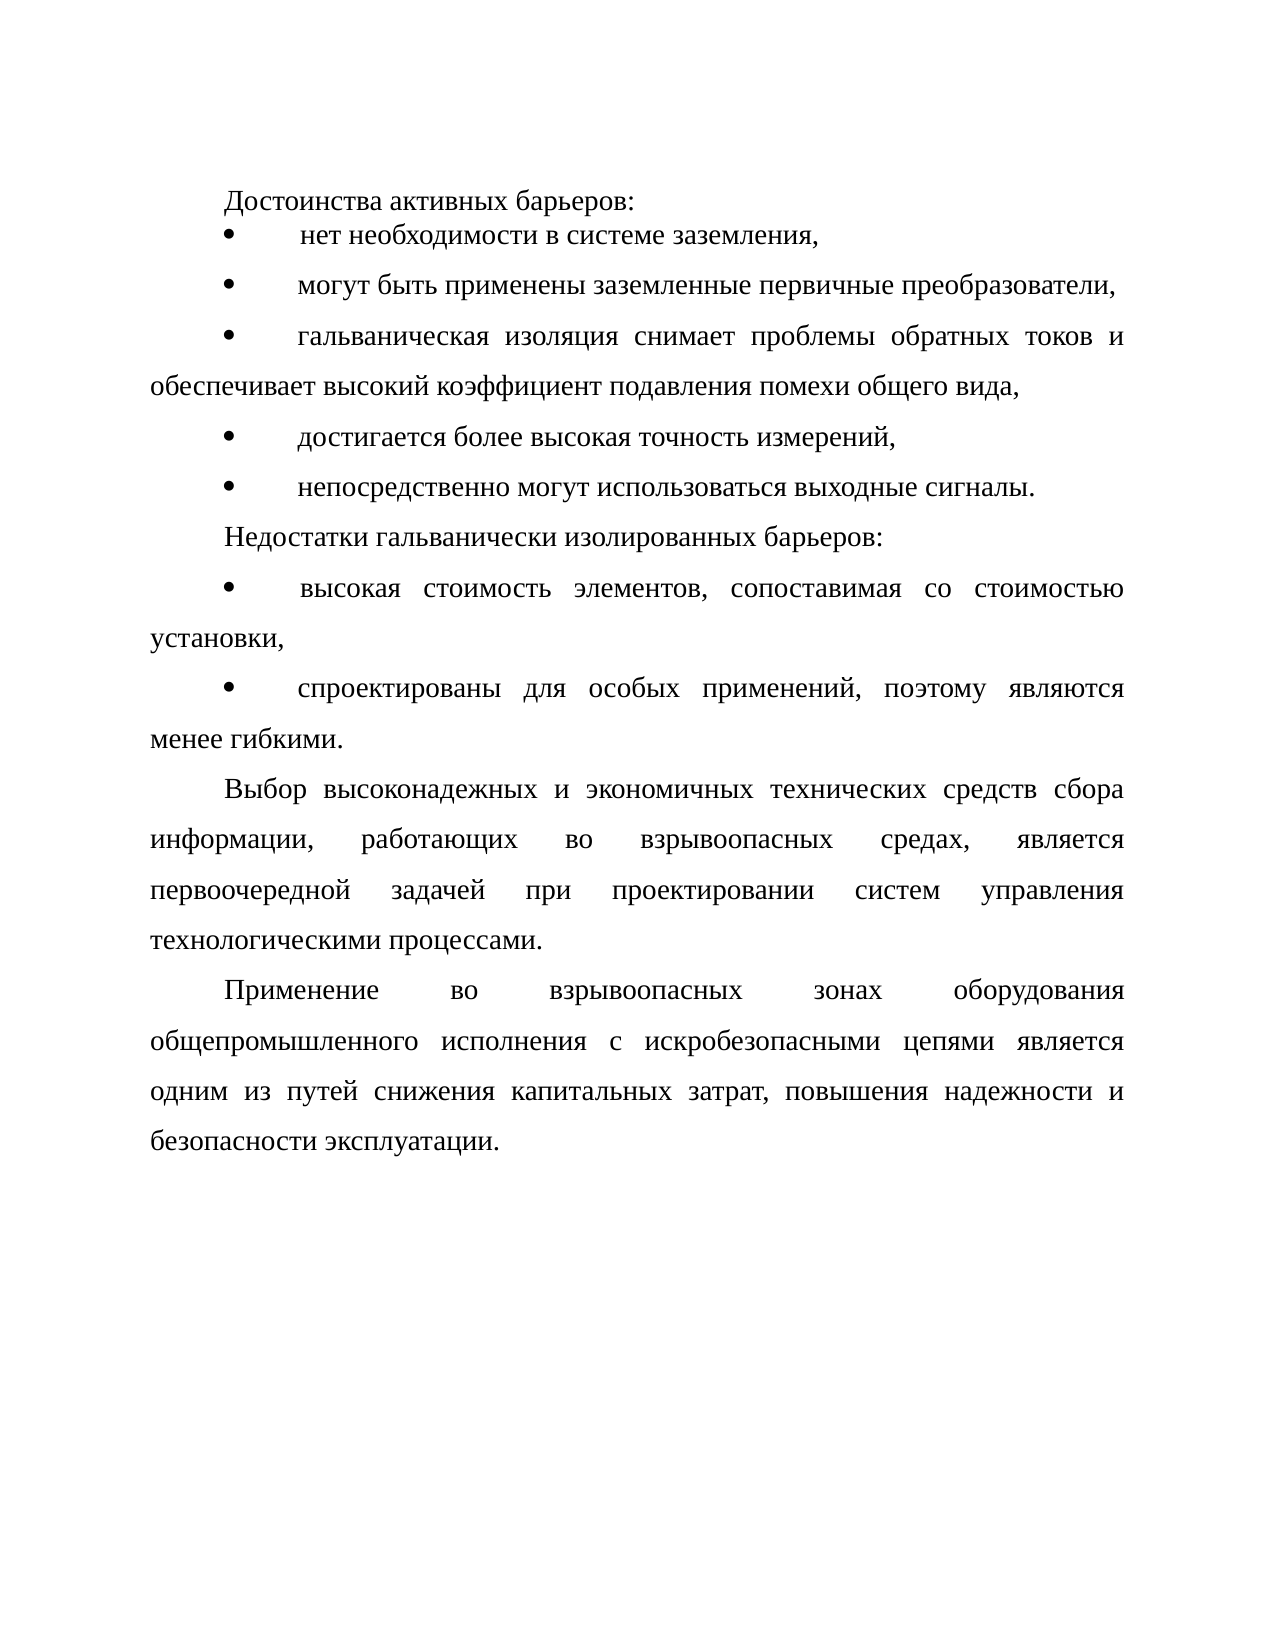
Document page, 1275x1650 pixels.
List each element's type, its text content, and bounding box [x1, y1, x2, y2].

text  непосредственно могут использоваться выходные сигналы. [150, 469, 1125, 503]
text  гальваническая изоляция снимает проблемы обратных токов и обеспечивает высокий коэффициент подавления помехи общего вида, [150, 318, 1125, 402]
text  спроектированы для особых применений, поэтому являются менее гибкими. [150, 671, 1125, 754]
text  высокая стоимость элементов, сопоставимая со стоимостью установки, [150, 570, 1125, 654]
text Достоинства активных барьеров: [150, 183, 1125, 217]
text Применение во взрывоопасных зонах оборудования общепромышленного исполнения с искробезопасными цепями является одним из путей снижения капитальных затрат, повышения надежности и безопасности эксплуатации. [150, 972, 1125, 1157]
text  могут быть применены заземленные первичные преобразователи, [150, 267, 1125, 301]
text Выбор высоконадежных и экономичных технических средств сбора информации, работающих во взрывоопасных средах, является первоочередной задачей при проектировании систем управления технологическими процессами. [150, 771, 1125, 956]
text  нет необходимости в системе заземления, [150, 217, 1125, 251]
text Недостатки гальванически изолированных барьеров: [150, 519, 1125, 553]
text  достигается более высокая точность измерений, [150, 419, 1125, 452]
